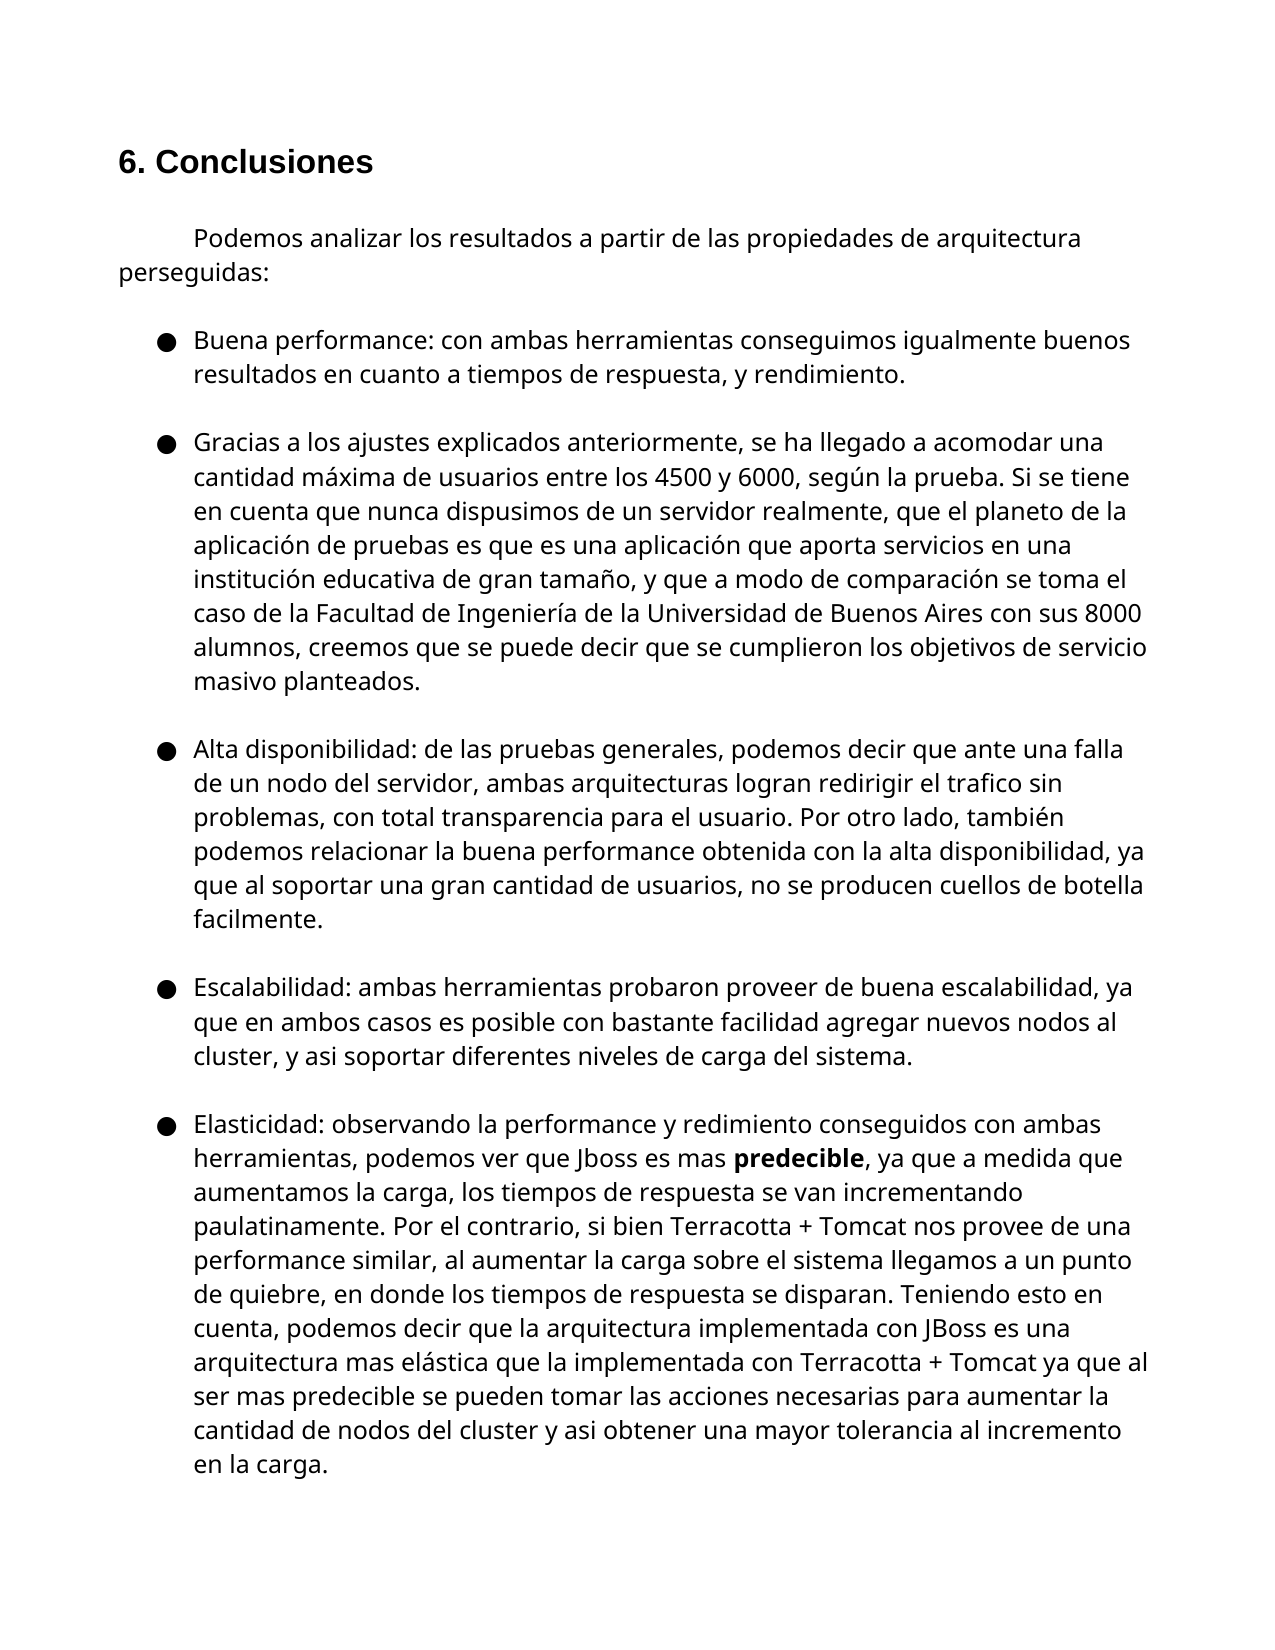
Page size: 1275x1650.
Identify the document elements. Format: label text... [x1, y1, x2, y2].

list Escalabilidad: ambas herramientas probaron proveer de buena escalabilidad, ya que en ambos casos es posible con bastante facilidad agregar nuevos nodos al cluster, y asi soportar diferentes niveles de carga del sistema. [156, 970, 1157, 1072]
list Gracias a los ajustes explicados anteriormente, se ha llegado a acomodar una cantidad máxima de usuarios entre los 4500 y 6000, según la prueba. Si se tiene en cuenta que nunca dispusimos de un servidor realmente, que el planeto de la aplicación de pruebas es que es una aplicación que aporta servicios en una institución educativa de gran tamaño, y que a modo de comparación se toma el caso de la Facultad de Ingeniería de la Universidad de Buenos Aires con sus 8000 alumnos, creemos que se puede decir que se cumplieron los objetivos de servicio masivo planteados. [156, 425, 1157, 698]
subtitle 6. Conclusiones [118, 143, 1157, 180]
list Buena performance: con ambas herramientas conseguimos igualmente buenos resultados en cuanto a tiempos de respuesta, y rendimiento. [156, 323, 1157, 391]
list Alta disponibilidad: de las pruebas generales, podemos decir que ante una falla de un nodo del servidor, ambas arquitecturas logran redirigir el trafico sin problemas, con total transparencia para el usuario. Por otro lado, también podemos relacionar la buena performance obtenida con la alta disponibilidad, ya que al soportar una gran cantidad de usuarios, no se producen cuellos de botella facilmente. [156, 732, 1157, 936]
text Podemos analizar los resultados a partir de las propiedades de arquitectura perseguidas: [118, 221, 1157, 289]
list Elasticidad: observando la performance y redimiento conseguidos con ambas herramientas, podemos ver que Jboss es mas predecible, ya que a medida que aumentamos la carga, los tiempos de respuesta se van incrementando paulatinamente. Por el contrario, si bien Terracotta + Tomcat nos provee de una performance similar, al aumentar la carga sobre el sistema llegamos a un punto de quiebre, en donde los tiempos de respuesta se disparan. Teniendo esto en cuenta, podemos decir que la arquitectura implementada con JBoss es una arquitectura mas elástica que la implementada con Terracotta + Tomcat ya que al ser mas predecible se pueden tomar las acciones necesarias para aumentar la cantidad de nodos del cluster y asi obtener una mayor tolerancia al incremento en la carga. [156, 1106, 1157, 1481]
